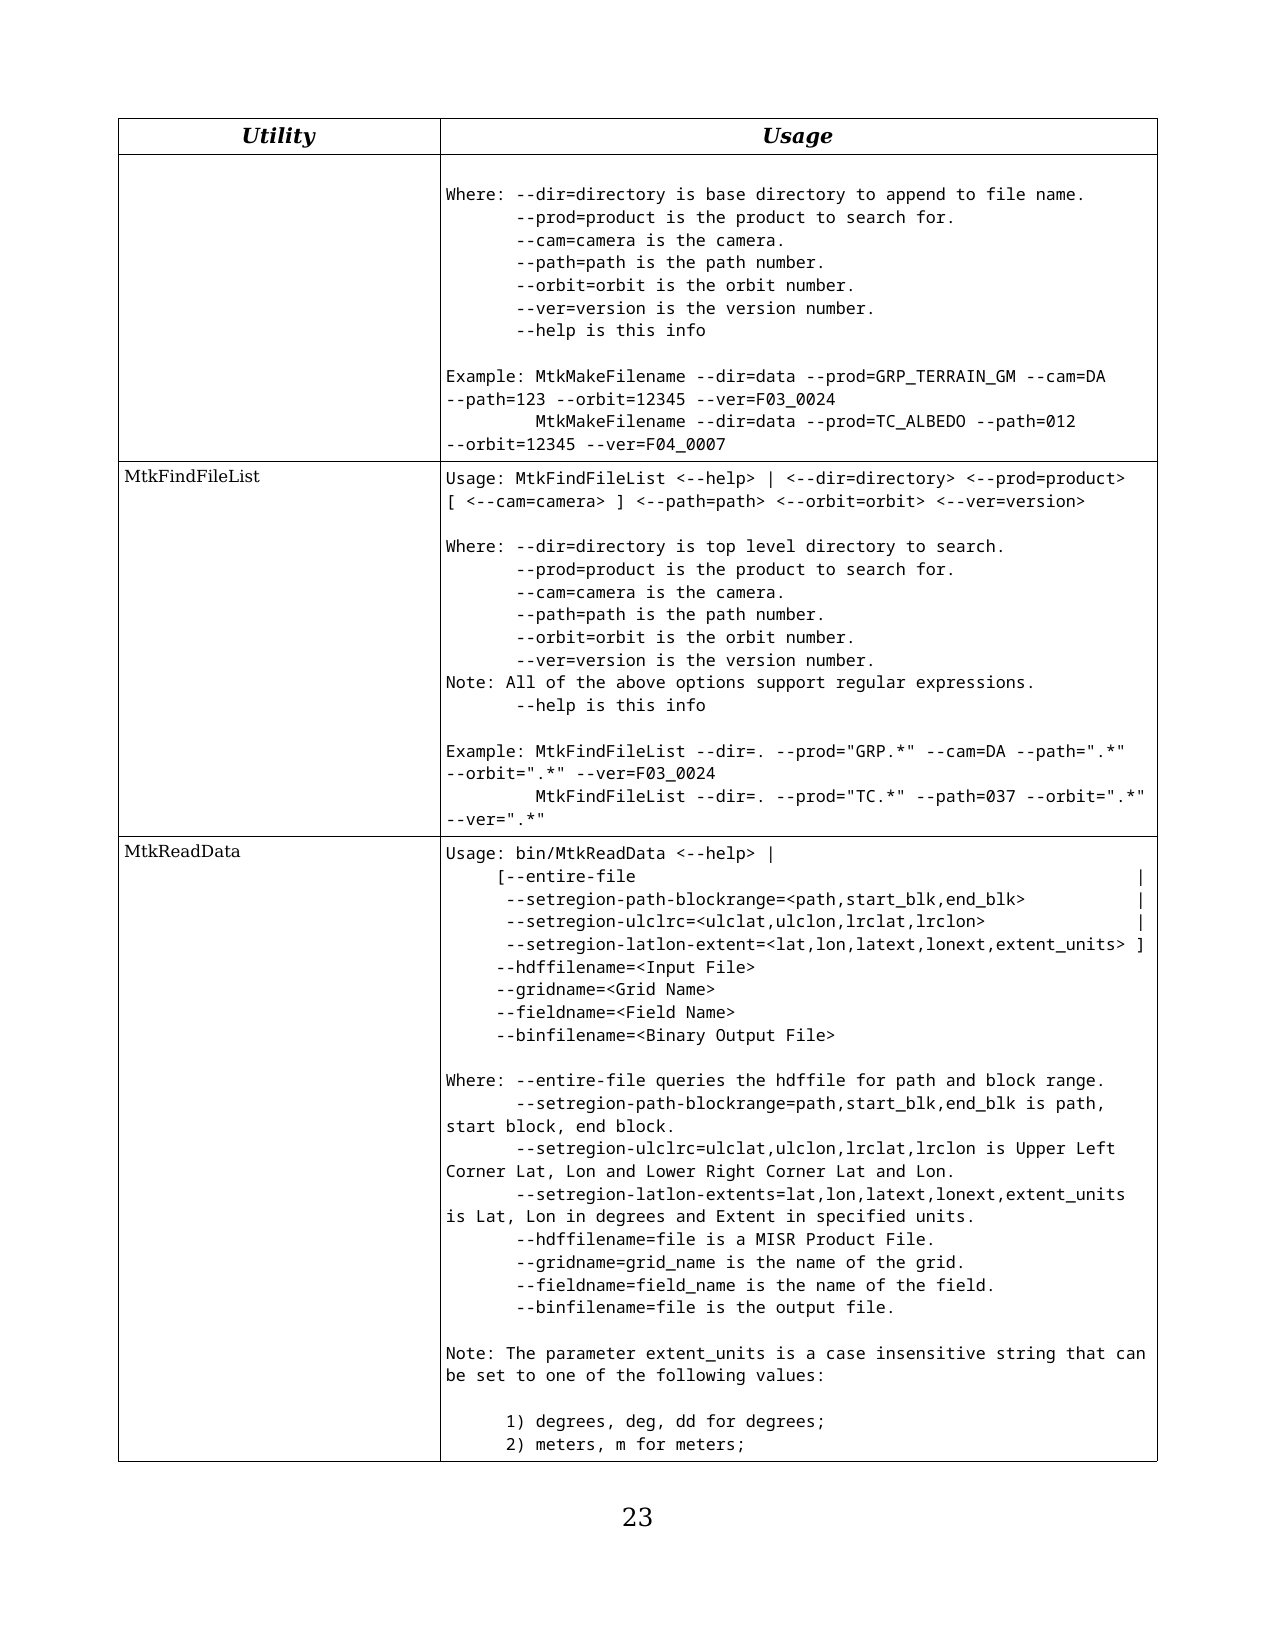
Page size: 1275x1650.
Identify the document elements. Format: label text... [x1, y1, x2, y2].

table_cell [119, 155, 440, 461]
table_cell Usage: bin/MtkReadData <--help> | [--entire-file | --setregion-path-blockrange=<path,start_blk,end_blk> | --setregion-ulclrc=<ulclat,ulclon,lrclat,lrclon> | --setregion-latlon-extent=<lat,lon,latext,lonext,extent_units> ] --hdffilename=<Input File> --gridname=<Grid Name> --fieldname=<Field Name> --binfilename=<Binary Output File> Where: --entire-file queries the hdffile for path and block range. --setregion-path-blockrange=path,start_blk,end_blk is path, start block, end block. --setregion-ulclrc=ulclat,ulclon,lrclat,lrclon is Upper Left Corner Lat, Lon and Lower Right Corner Lat and Lon. --setregion-latlon-extents=lat,lon,latext,lonext,extent_units is Lat, Lon in degrees and Extent in specified units. --hdffilename=file is a MISR Product File. --gridname=grid_name is the name of the grid. --fieldname=field_name is the name of the field. --binfilename=file is the output file. Note: The parameter extent_units is a case insensitive string that can be set to one of the following values: 1) degrees, deg, dd for degrees; 2) meters, m for meters; [441, 837, 1157, 1461]
table_header Usage [441, 119, 1157, 154]
table_header Utility [119, 119, 440, 154]
table_cell MtkFindFileList [119, 462, 440, 836]
table_cell Usage: MtkFindFileList <--help> | <--dir=directory> <--prod=product> [ <--cam=camera> ] <--path=path> <--orbit=orbit> <--ver=version> Where: --dir=directory is top level directory to search. --prod=product is the product to search for. --cam=camera is the camera. --path=path is the path number. --orbit=orbit is the orbit number. --ver=version is the version number. Note: All of the above options support regular expressions. --help is this info Example: MtkFindFileList --dir=. --prod="GRP.*" --cam=DA --path=".*" --orbit=".*" --ver=F03_0024 MtkFindFileList --dir=. --prod="TC.*" --path=037 --orbit=".*" --ver=".*" [441, 462, 1157, 836]
table_cell MtkReadData [119, 837, 440, 1461]
table_cell Where: --dir=directory is base directory to append to file name. --prod=product is the product to search for. --cam=camera is the camera. --path=path is the path number. --orbit=orbit is the orbit number. --ver=version is the version number. --help is this info Example: MtkMakeFilename --dir=data --prod=GRP_TERRAIN_GM --cam=DA --path=123 --orbit=12345 --ver=F03_0024 MtkMakeFilename --dir=data --prod=TC_ALBEDO --path=012 --orbit=12345 --ver=F04_0007 [441, 155, 1157, 461]
